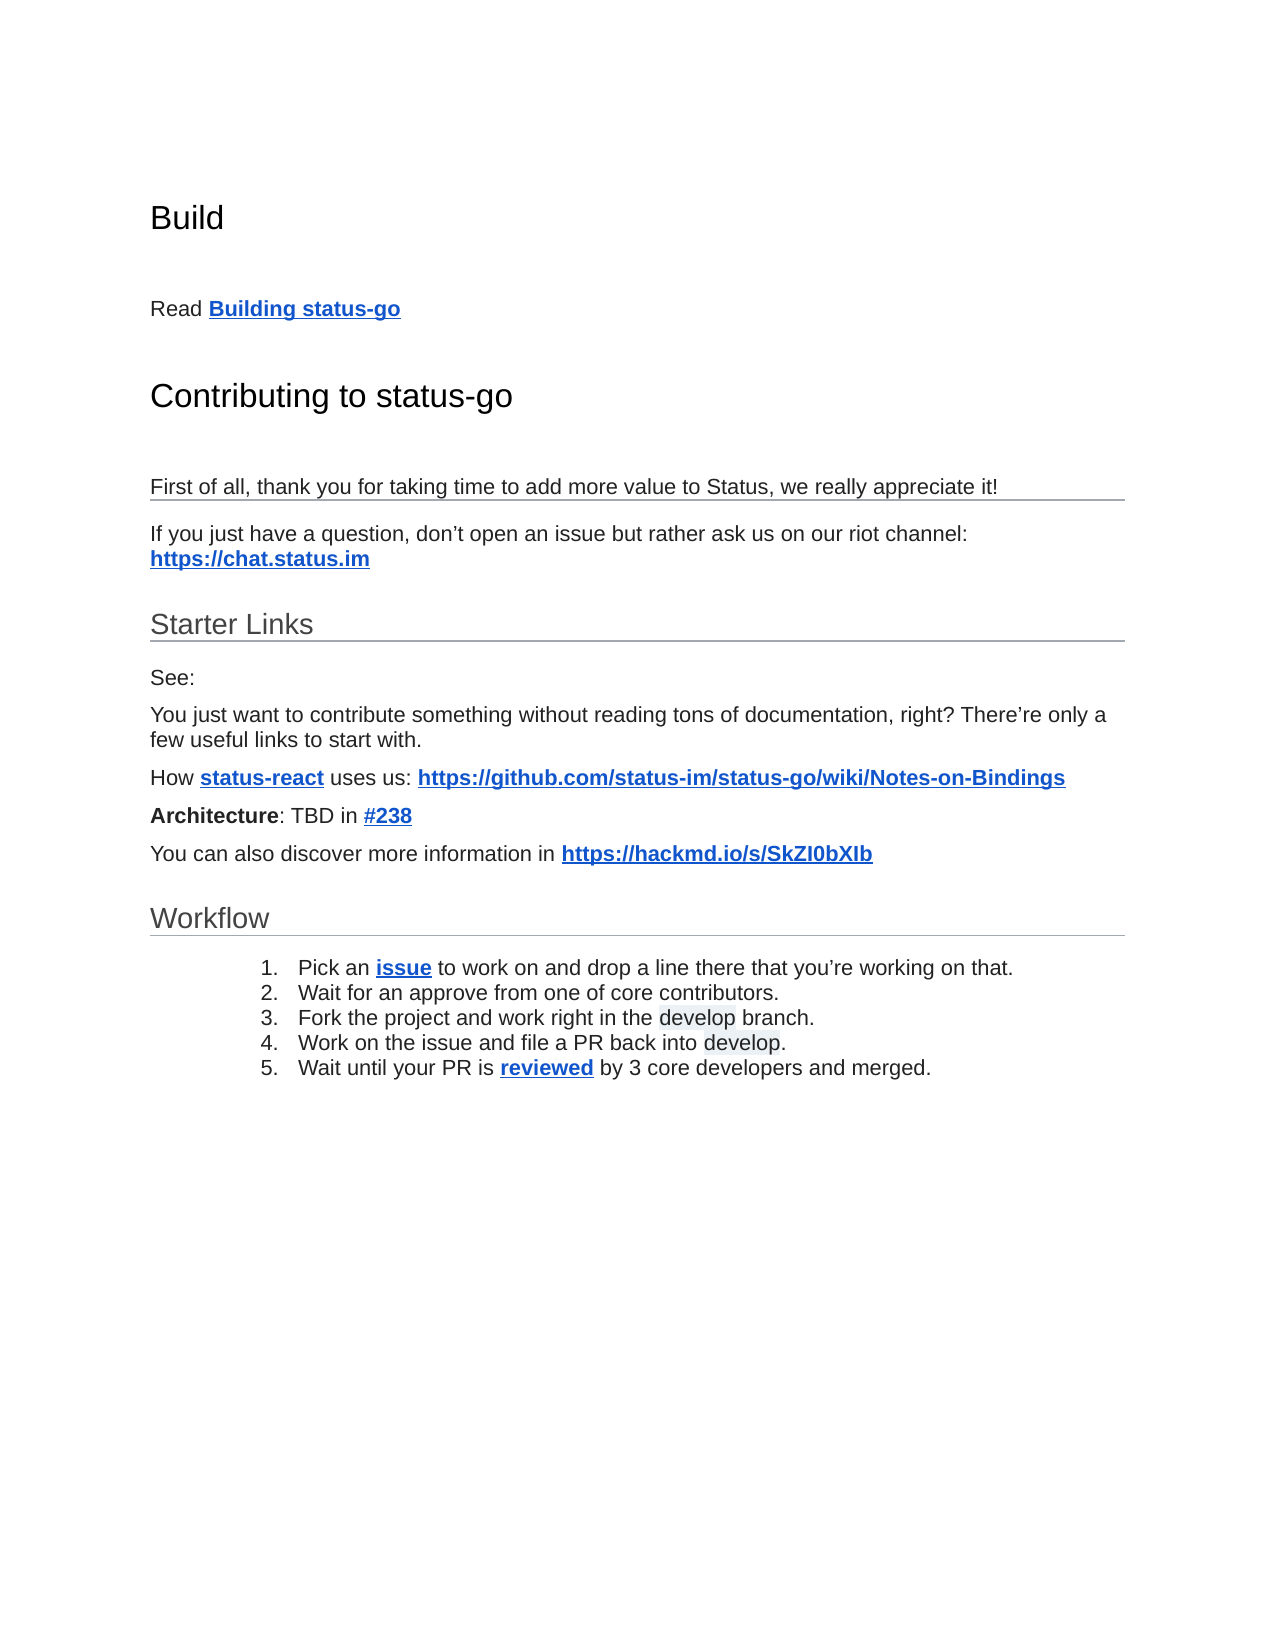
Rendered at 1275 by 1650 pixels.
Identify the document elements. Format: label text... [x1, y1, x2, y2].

list Wait for an approve from one of core contributors. [260, 980, 1125, 1005]
subtitle Workflow [150, 901, 1125, 935]
text See: [150, 664, 1125, 689]
list Fork the project and work right in the develop branch. [260, 1005, 1125, 1030]
list Work on the issue and file a PR back into develop. [260, 1030, 1125, 1055]
text How status-react uses us: https://github.com/status-im/status-go/wiki/Notes-on-Bindings [150, 765, 1125, 790]
subtitle First of all, thank you for taking time to add more value to Status, we really appreciate it! [150, 474, 1125, 499]
subtitle Build [150, 198, 1125, 236]
list Pick an issue to work on and drop a line there that you’re working on that. [260, 954, 1125, 980]
subtitle Contributing to status-go [150, 376, 1125, 415]
subtitle Read Building status-go [150, 296, 1125, 321]
text Architecture: TBD in #238 [150, 803, 1125, 828]
list Wait until your PR is reviewed by 3 core developers and merged. [260, 1055, 1125, 1081]
text If you just have a question, don’t open an issue but rather ask us on our riot channel: https://chat.status.im [150, 521, 1125, 571]
text You just want to contribute something without reading tons of documentation, right? There’re only a few useful links to start with. [150, 702, 1125, 752]
subtitle Starter Links [150, 607, 1125, 640]
text You can also discover more information in https://hackmd.io/s/SkZI0bXIb [150, 840, 1125, 866]
